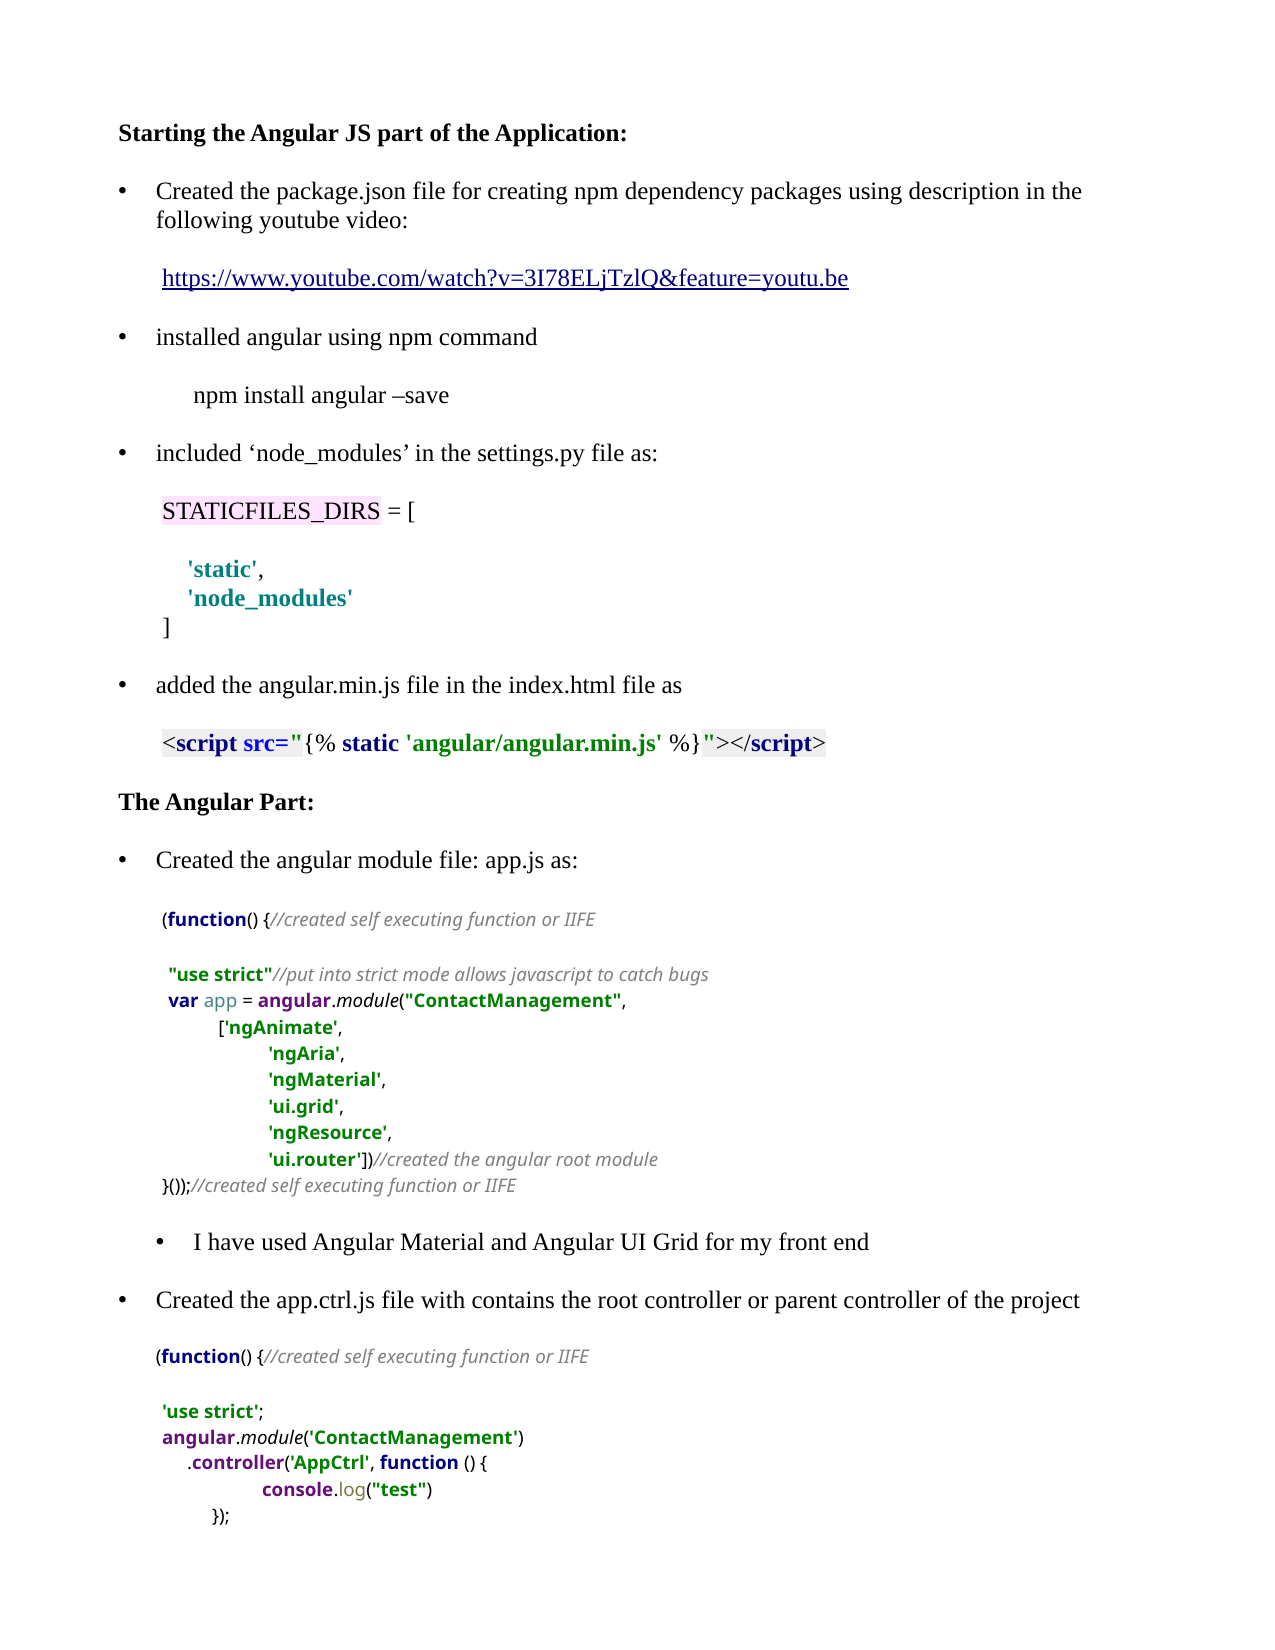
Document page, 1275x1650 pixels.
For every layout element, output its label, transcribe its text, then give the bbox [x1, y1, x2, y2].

list (function() {//created self executing function or IIFE [118, 1344, 1157, 1369]
text The Angular Part: [118, 787, 1157, 815]
list Created the package.json file for creating npm dependency packages using description in the following youtube video: [118, 176, 1157, 234]
list Created the angular module file: app.js as: [118, 845, 1157, 874]
text console.log("test") [118, 1476, 1157, 1502]
text .controller('AppCtrl', function () { [118, 1450, 1157, 1476]
text 'ngResource', [118, 1119, 1157, 1146]
text 'use strict'; [118, 1399, 1157, 1424]
text 'ngAria', [118, 1040, 1157, 1067]
text var app = angular.module("ContactManagement", [118, 988, 1157, 1014]
text Starting the Angular JS part of the Application: [118, 118, 1157, 147]
list I have used Angular Material and Angular UI Grid for my front end [156, 1227, 1157, 1256]
text ['ngAnimate', [118, 1014, 1157, 1040]
text <script src="{% static 'angular/angular.min.js' %}"></script> [118, 728, 1157, 757]
text angular.module('ContactManagement') [118, 1424, 1157, 1450]
text 'node_modules' [118, 583, 1157, 612]
text 'ngMaterial', [118, 1067, 1157, 1093]
list Created the app.ctrl.js file with contains the root controller or parent controller of the project [118, 1285, 1157, 1314]
text }());//created self executing function or IIFE [118, 1172, 1157, 1198]
text }); [118, 1502, 1157, 1529]
text 'ui.router'])//created the angular root module [118, 1146, 1157, 1172]
text (function() {//created self executing function or IIFE [118, 903, 1157, 932]
text 'ui.grid', [118, 1093, 1157, 1119]
list included ‘node_modules’ in the settings.py file as: [118, 438, 1157, 467]
text "use strict"//put into strict mode allows javascript to catch bugs [118, 961, 1157, 988]
list installed angular using npm command [118, 322, 1157, 350]
list added the angular.min.js file in the index.html file as [118, 670, 1157, 699]
list npm install angular –save [156, 380, 1157, 408]
text 'static', [118, 554, 1157, 583]
text ] [118, 612, 1157, 641]
text STATICFILES_DIRS = [ [118, 496, 1157, 525]
text https://www.youtube.com/watch?v=3I78ELjTzlQ&feature=youtu.be [118, 263, 1157, 292]
